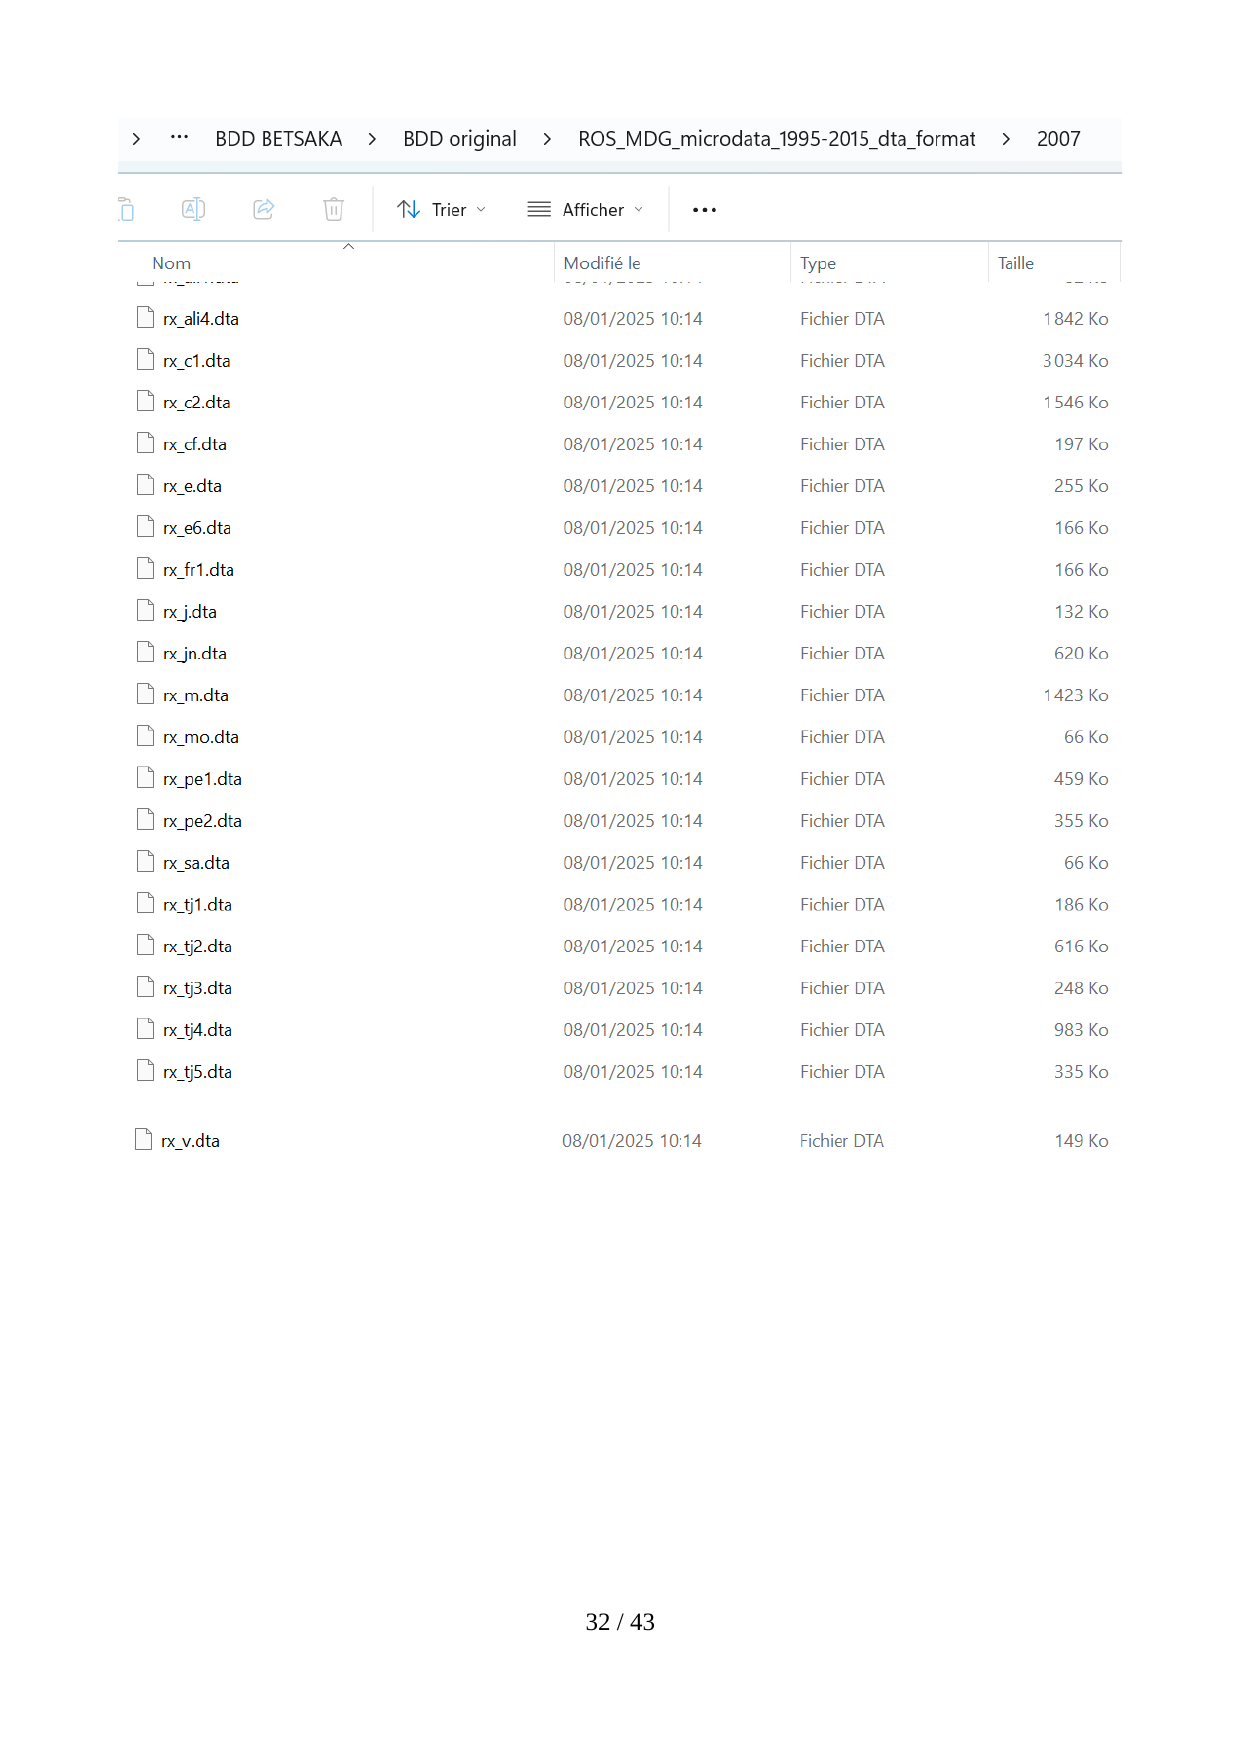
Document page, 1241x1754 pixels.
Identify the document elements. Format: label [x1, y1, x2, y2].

picture [118, 1119, 1123, 1170]
picture [118, 118, 1123, 1091]
